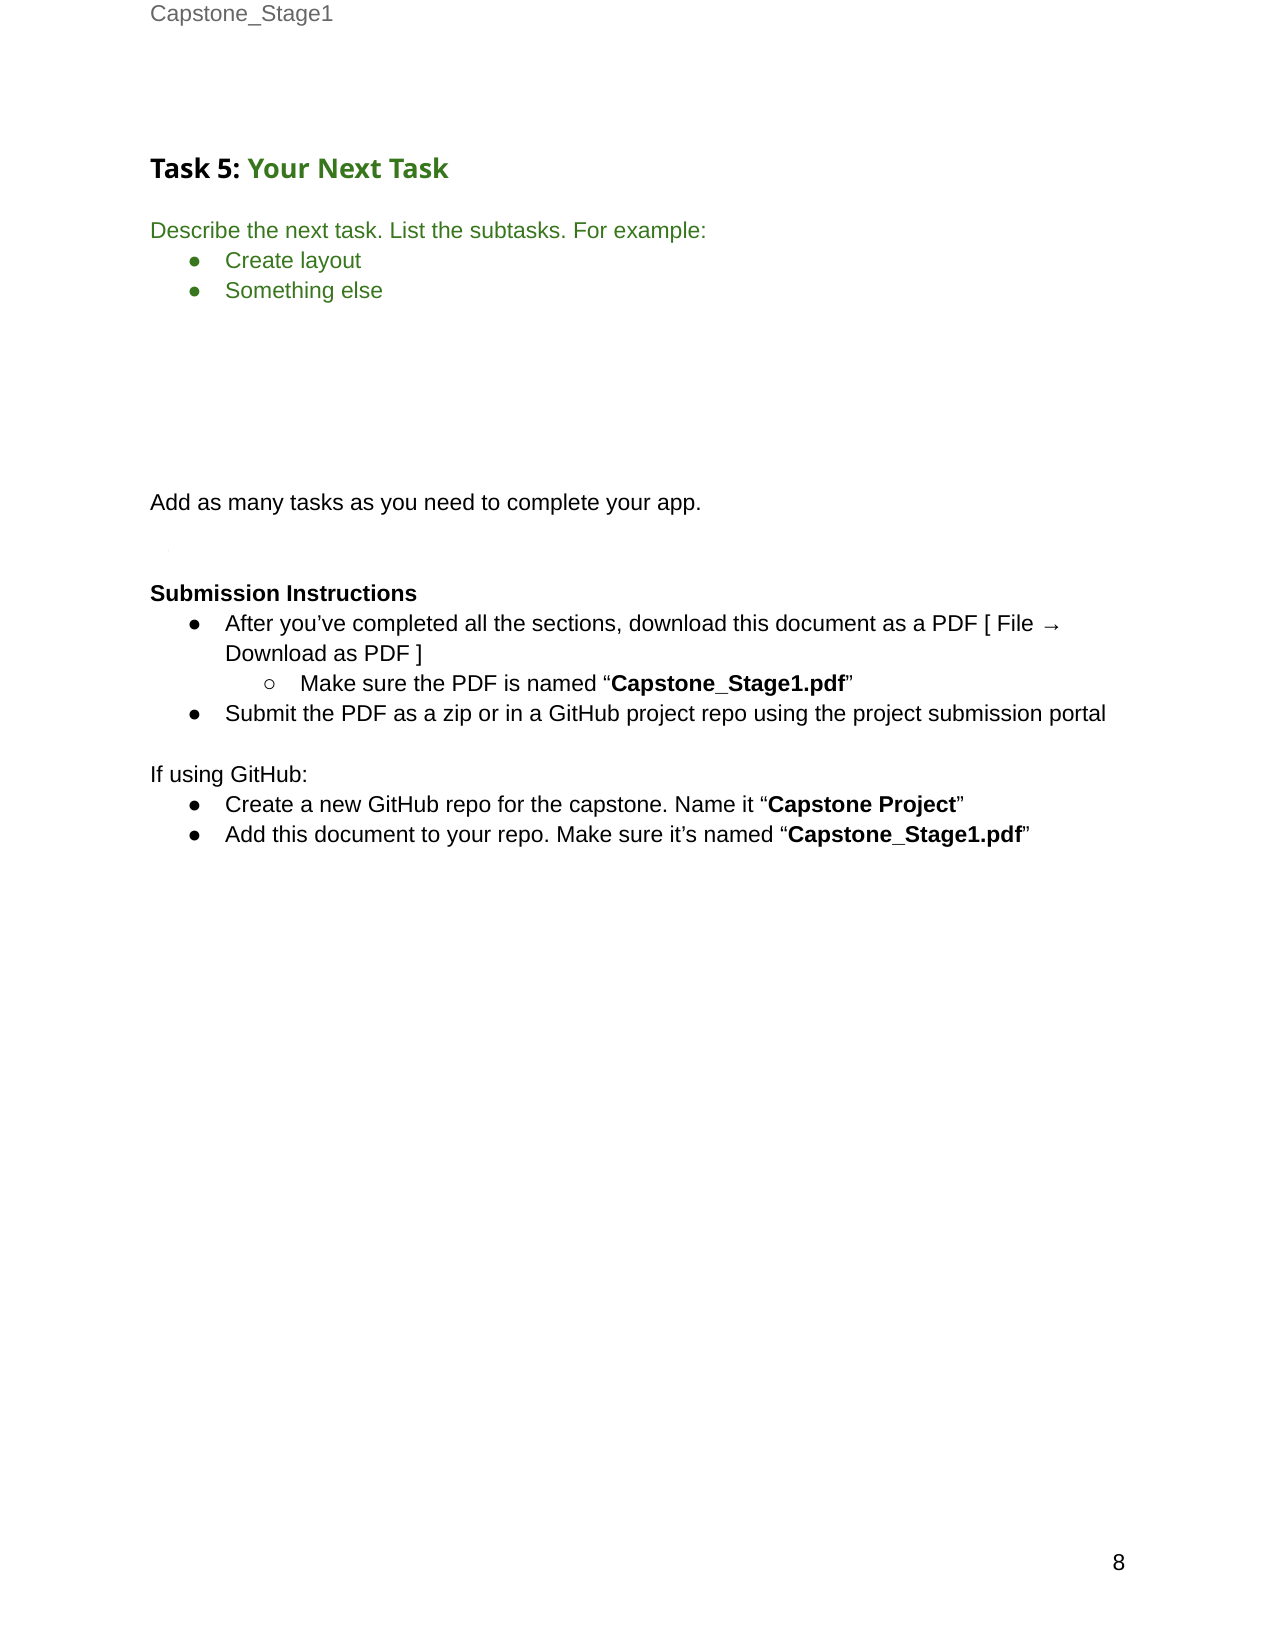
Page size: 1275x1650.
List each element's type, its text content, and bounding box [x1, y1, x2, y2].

list Create layout [187, 247, 1125, 274]
list Make sure the PDF is named “Capstone_Stage1.pdf” [262, 670, 1125, 697]
text If using GitHub: [150, 761, 1125, 787]
text Submission Instructions [150, 579, 1125, 606]
list Something else [187, 277, 1125, 304]
subtitle Task 5: Your Next Task [150, 150, 1125, 187]
list Create a new GitHub repo for the capstone. Name it “Capstone Project” [187, 791, 1125, 817]
text Add as many tasks as you need to complete your app. [150, 489, 1125, 515]
list After you’ve completed all the sections, download this document as a PDF [ File → Download as PDF ] [187, 610, 1125, 666]
list Add this document to your repo. Make sure it’s named “Capstone_Stage1.pdf” [187, 821, 1125, 848]
list Submit the PDF as a zip or in a GitHub project repo using the project submission portal [187, 700, 1125, 727]
text Describe the next task. List the subtasks. For example: [150, 217, 1125, 243]
